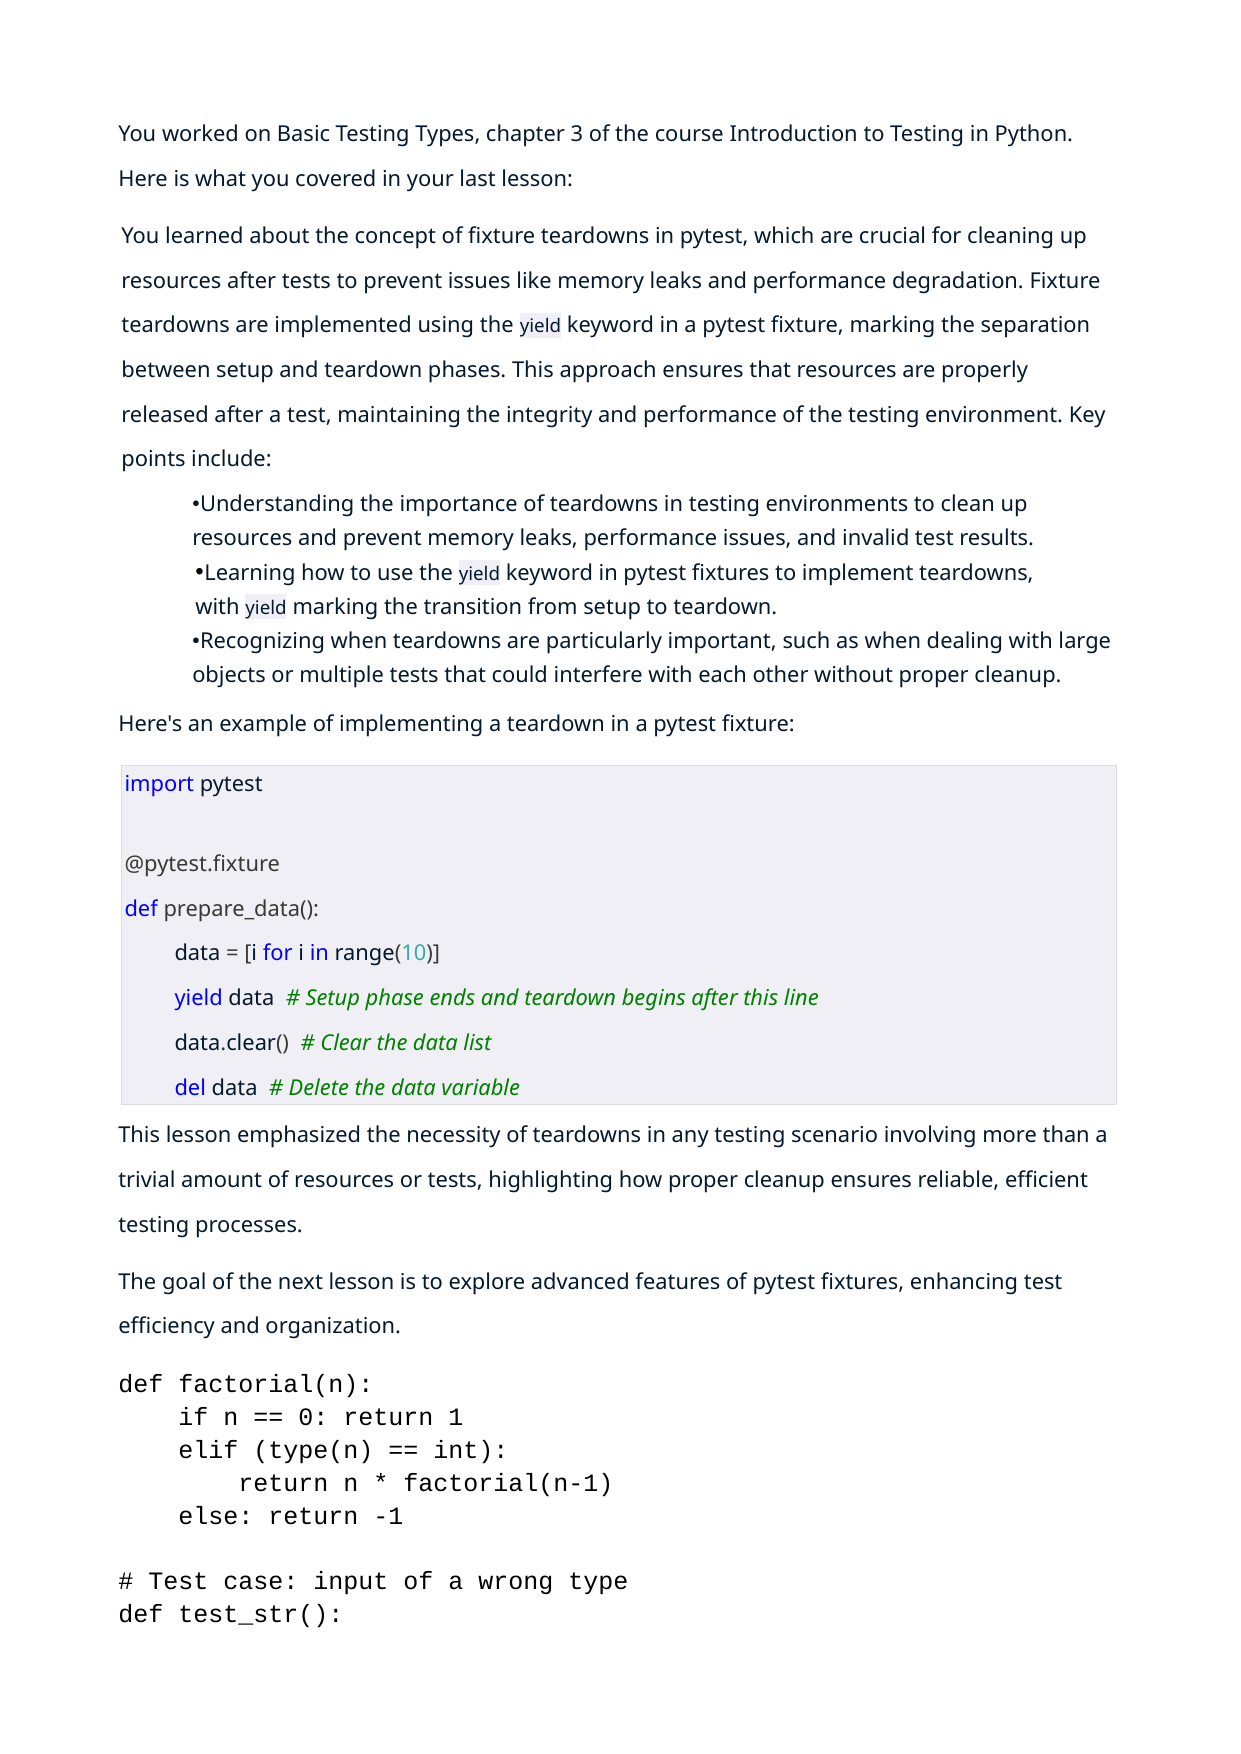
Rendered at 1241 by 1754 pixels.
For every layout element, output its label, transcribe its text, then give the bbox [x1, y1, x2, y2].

text import pytest [122, 766, 1116, 798]
text else: return -1 [118, 1499, 1122, 1532]
text yield data # Setup phase ends and teardown begins after this line [122, 979, 1116, 1012]
text @pytest.fixture [122, 845, 1116, 878]
text data.clear() # Clear the data list [122, 1024, 1116, 1057]
text # Test case: input of a wrong type [118, 1564, 1122, 1597]
text def prepare_data(): [122, 890, 1116, 922]
text def test_str(): [118, 1597, 1122, 1630]
list Learning how to use the yield keyword in pytest fixtures to implement teardowns, with yield marking the transition from setup to teardown. [121, 556, 1119, 620]
text The goal of the next lesson is to explore advanced features of pytest fixtures, enhancing test efficiency and organization. [118, 1266, 1122, 1340]
text if n == 0: return 1 [118, 1400, 1122, 1433]
text This lesson emphasized the necessity of teardowns in any testing scenario involving more than a trivial amount of resources or tests, highlighting how proper cleanup ensures reliable, efficient testing processes. [118, 1119, 1122, 1238]
text return n * factorial(n-1) [118, 1466, 1122, 1499]
text del data # Delete the data variable [122, 1068, 1116, 1104]
list Understanding the importance of teardowns in testing environments to clean up resources and prevent memory leaks, performance issues, and invalid test results. [118, 488, 1122, 552]
text You learned about the concept of fixture teardowns in pytest, which are crucial for cleaning up resources after tests to prevent issues like memory leaks and performance degradation. Fixture teardowns are implemented using the yield keyword in a pytest fixture, marking the separation between setup and teardown phases. This approach ensures that resources are properly released after a test, maintaining the integrity and performance of the testing environment. Key points include: [121, 220, 1119, 473]
text You worked on Basic Testing Types, chapter 3 of the course Introduction to Testing in Python. Here is what you covered in your last lesson: [118, 118, 1122, 193]
text def factorial(n): [118, 1368, 1122, 1400]
list Recognizing when teardowns are particularly important, such as when dealing with large objects or multiple tests that could interfere with each other without proper cleanup. [118, 625, 1122, 689]
text elif (type(n) == int): [118, 1433, 1122, 1466]
text data = [i for i in range(10)] [122, 934, 1116, 967]
text Here's an example of implementing a teardown in a pytest fixture: [118, 708, 1122, 737]
